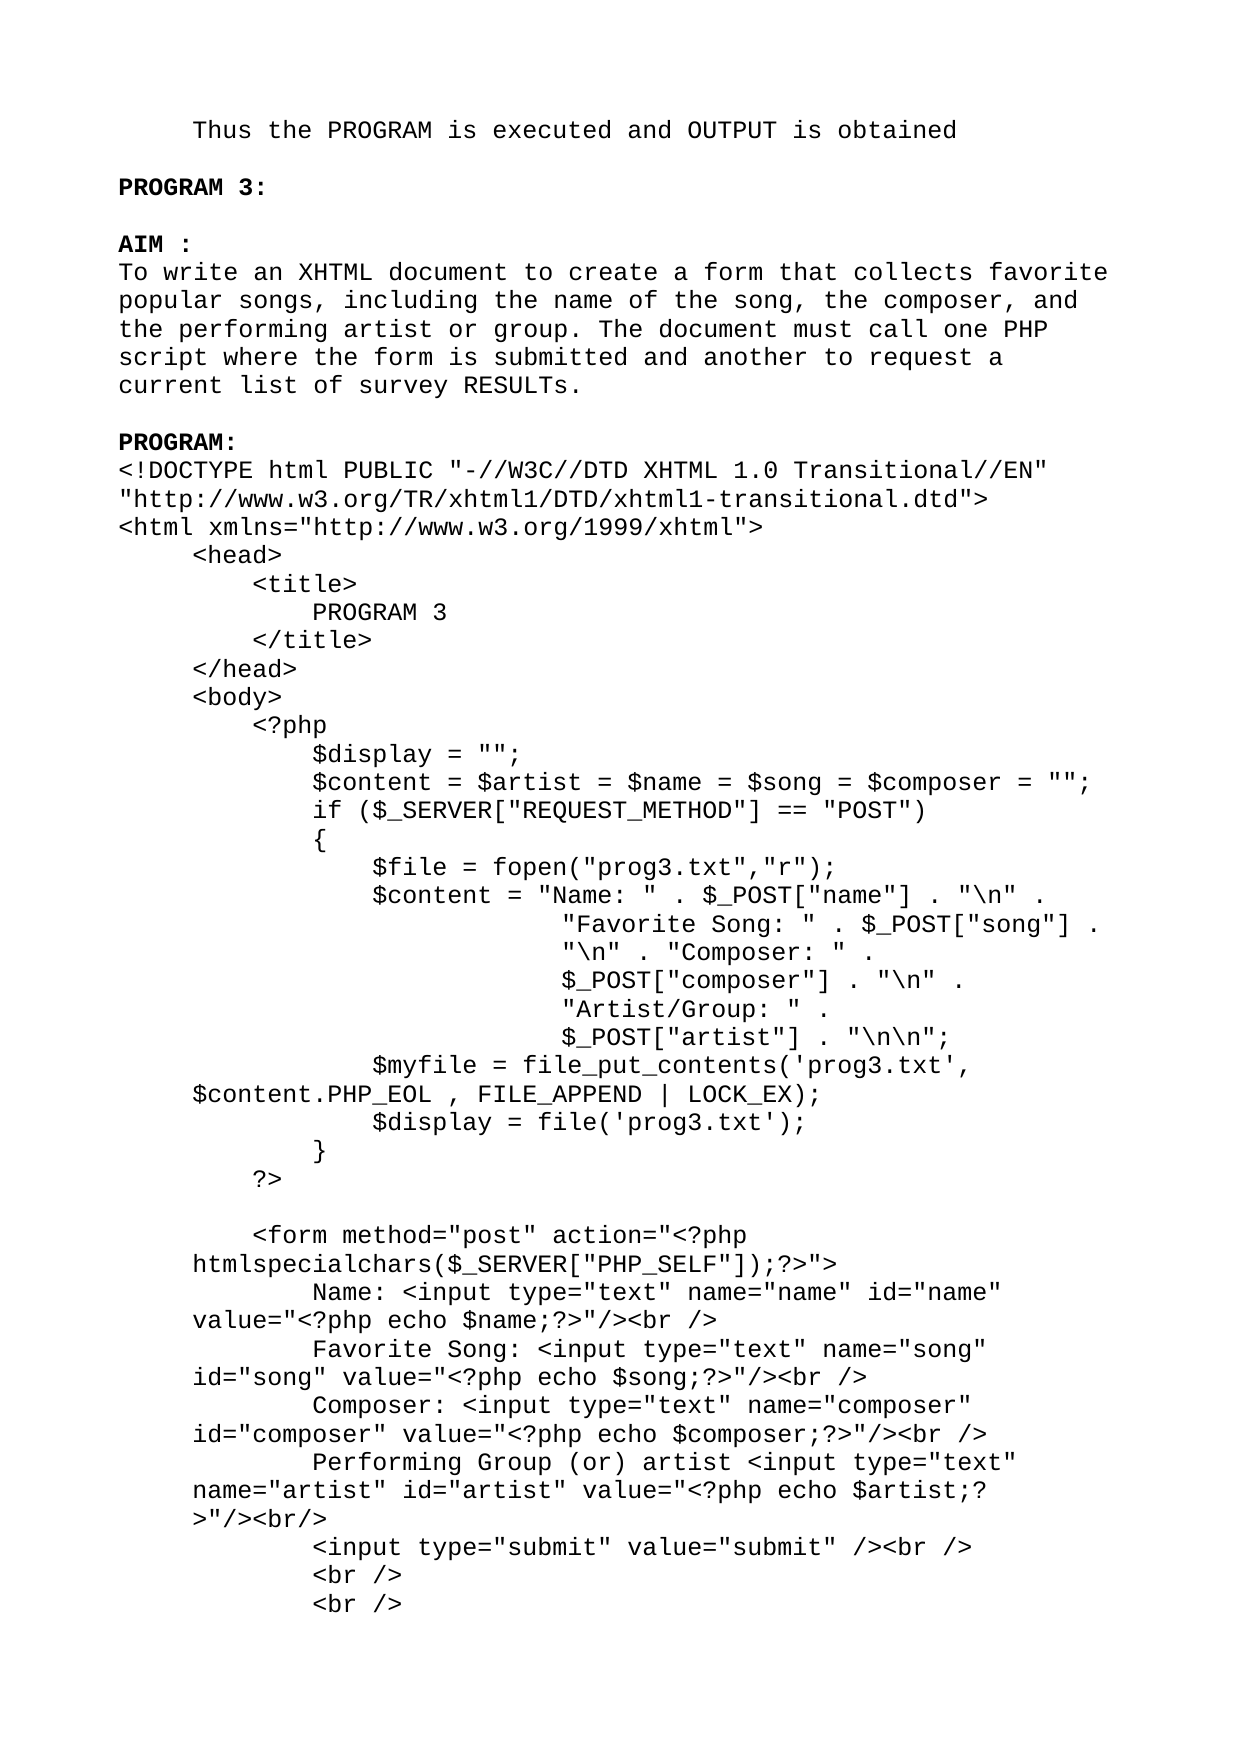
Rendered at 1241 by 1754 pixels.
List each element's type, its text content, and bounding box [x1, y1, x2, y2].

text ?> [118, 1166, 1122, 1195]
text $content = $artist = $name = $song = $composer = ""; [118, 770, 1122, 798]
text Favorite Song: <input type="text" name="song" id="song" value="<?php echo $song;?>"/><br /> [118, 1336, 1122, 1393]
text <head> [118, 543, 1122, 571]
text <input type="submit" value="submit" /><br /> [118, 1535, 1122, 1563]
text PROGRAM 3: [118, 175, 1122, 203]
text </title> [118, 628, 1122, 656]
text <!DOCTYPE html PUBLIC "-//W3C//DTD XHTML 1.0 Transitional//EN" "http://www.w3.org/TR/xhtml1/DTD/xhtml1-transitional.dtd"> [118, 458, 1122, 515]
text <?php [118, 713, 1122, 741]
text Name: <input type="text" name="name" id="name" value="<?php echo $name;?>"/><br /> [118, 1280, 1122, 1336]
text <html xmlns="http://www.w3.org/1999/xhtml"> [118, 515, 1122, 543]
text $content = "Name: " . $_POST["name"] . "\n" . "Favorite Song: " . $_POST["song"] . "\n" . "Composer: " . $_POST["composer"] . "\n" . "Artist/Group: " . $_POST["artist"] . "\n\n"; [118, 883, 1122, 1053]
text $file = fopen("prog3.txt","r"); [118, 855, 1122, 883]
text } [118, 1138, 1122, 1166]
text AIM : [118, 231, 1122, 260]
text Thus the PROGRAM is executed and OUTPUT is obtained [118, 118, 1122, 146]
text Composer: <input type="text" name="composer" id="composer" value="<?php echo $composer;?>"/><br /> [118, 1393, 1122, 1450]
text $display = file('prog3.txt'); [118, 1110, 1122, 1138]
text PROGRAM 3 [118, 600, 1122, 628]
text <br /> [118, 1591, 1122, 1620]
text <body> [118, 685, 1122, 713]
text $myfile = file_put_contents('prog3.txt', $content.PHP_EOL , FILE_APPEND | LOCK_EX); [118, 1053, 1122, 1110]
text Performing Group (or) artist <input type="text" name="artist" id="artist" value="<?php echo $artist;? >"/><br/> [118, 1450, 1122, 1535]
text PROGRAM: [118, 430, 1122, 458]
text if ($_SERVER["REQUEST_METHOD"] == "POST") [118, 798, 1122, 826]
text <form method="post" action="<?php htmlspecialchars($_SERVER["PHP_SELF"]);?>"> [118, 1223, 1122, 1280]
text $display = ""; [118, 741, 1122, 770]
text </head> [118, 656, 1122, 685]
text { [118, 826, 1122, 855]
text <br /> [118, 1563, 1122, 1591]
text <title> [118, 571, 1122, 600]
text To write an XHTML document to create a form that collects favorite popular songs, including the name of the song, the composer, and the performing artist or group. The document must call one PHP script where the form is submitted and another to request a current list of survey RESULTs. [118, 260, 1122, 401]
